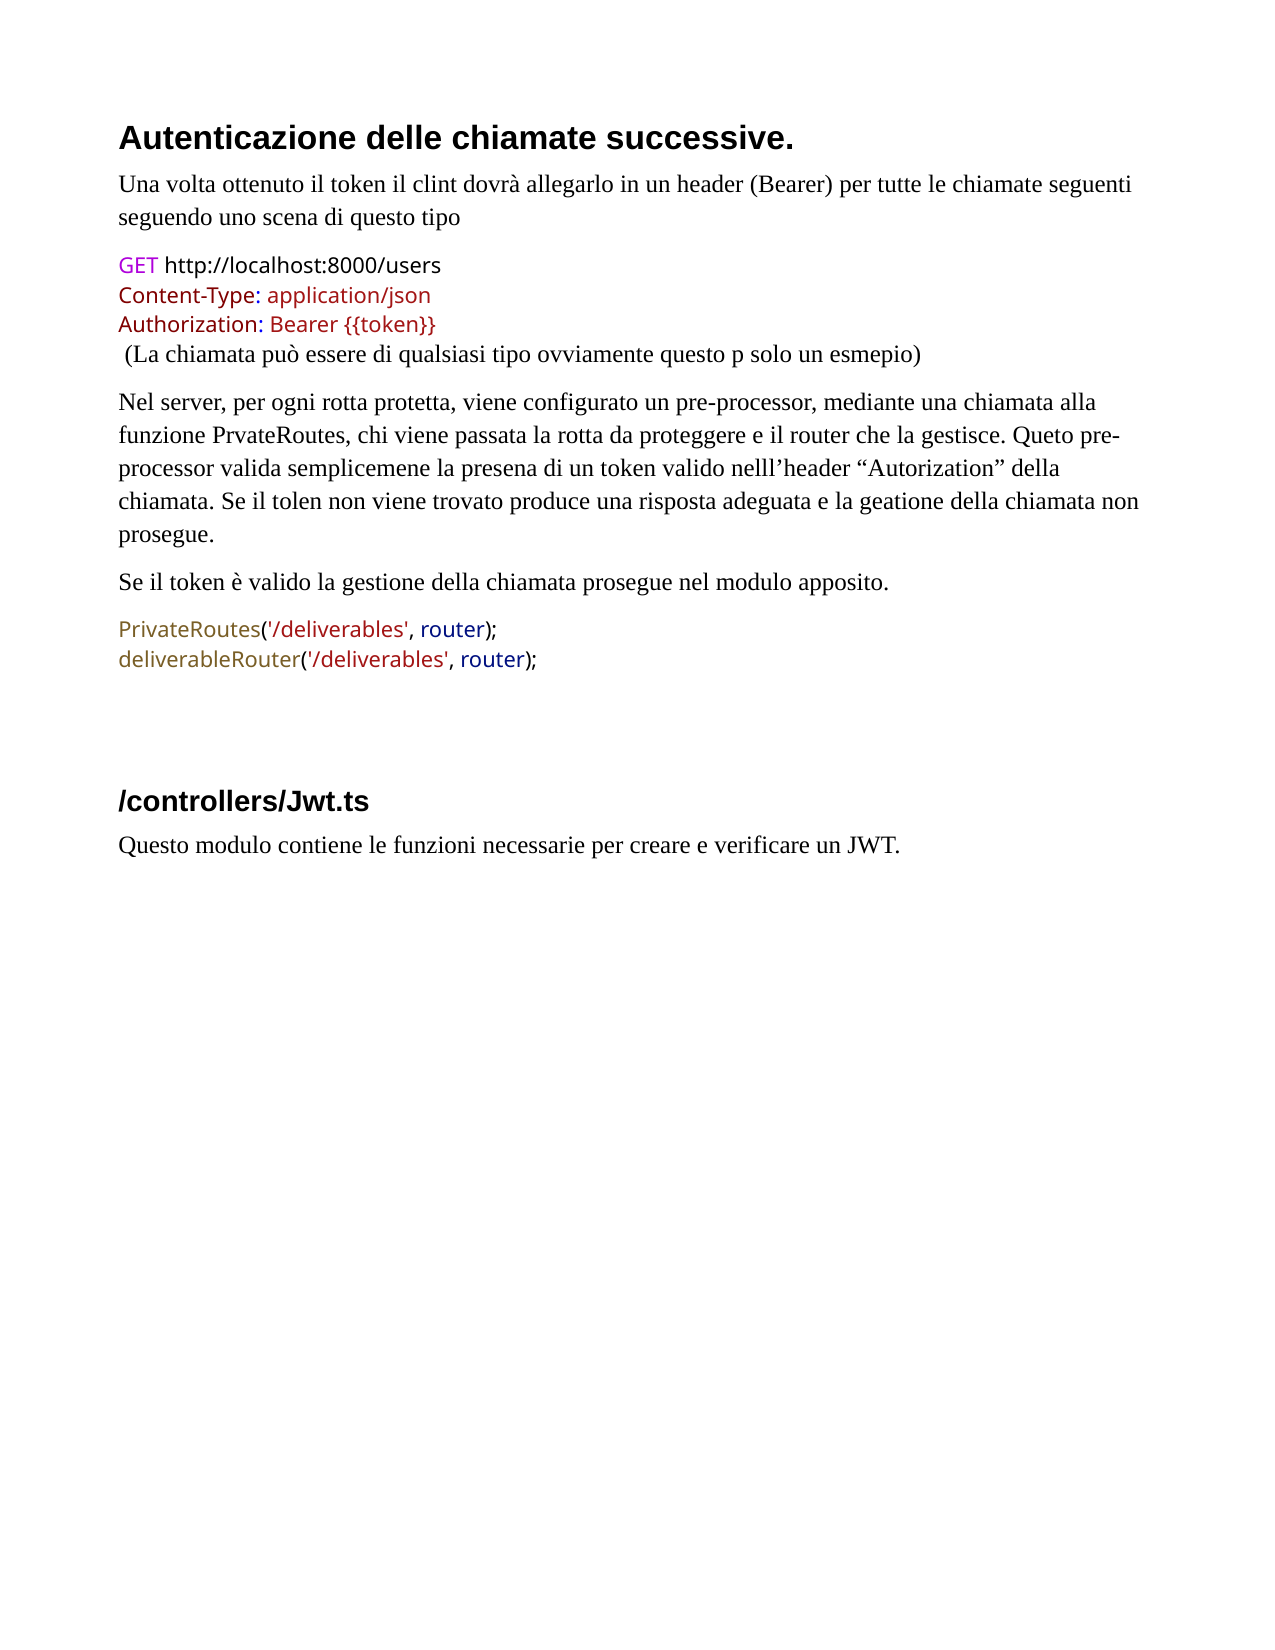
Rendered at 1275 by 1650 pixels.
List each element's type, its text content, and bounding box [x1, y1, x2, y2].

text GET http://localhost:8000/users [118, 250, 1157, 280]
text Content-Type: application/json [118, 280, 1157, 309]
text Questo modulo contiene le funzioni necessarie per creare e verificare un JWT. [118, 830, 1157, 858]
text Nel server, per ogni rotta protetta, viene configurato un pre-processor, mediante una chiamata alla funzione PrvateRoutes, chi viene passata la rotta da proteggere e il router che la gestisce. Queto pre-processor valida semplicemene la presena di un token valido nelll’header “Autorization” della chiamata. Se il tolen non viene trovato produce una risposta adeguata e la geatione della chiamata non prosegue. [118, 387, 1157, 548]
text PrivateRoutes('/deliverables', router); [118, 614, 1157, 644]
text deliverableRouter('/deliverables', router); [118, 644, 1157, 674]
text Una volta ottenuto il token il clint dovrà allegarlo in un header (Bearer) per tutte le chiamate seguenti seguendo uno scena di questo tipo [118, 169, 1157, 231]
subtitle /controllers/Jwt.ts [118, 783, 1157, 817]
text (La chiamata può essere di qualsiasi tipo ovviamente questo p solo un esmepio) [118, 339, 1157, 368]
text Authorization: Bearer {{token}} [118, 309, 1157, 339]
text Se il token è valido la gestione della chiamata prosegue nel modulo apposito. [118, 567, 1157, 595]
subtitle Autenticazione delle chiamate successive. [118, 118, 1157, 157]
